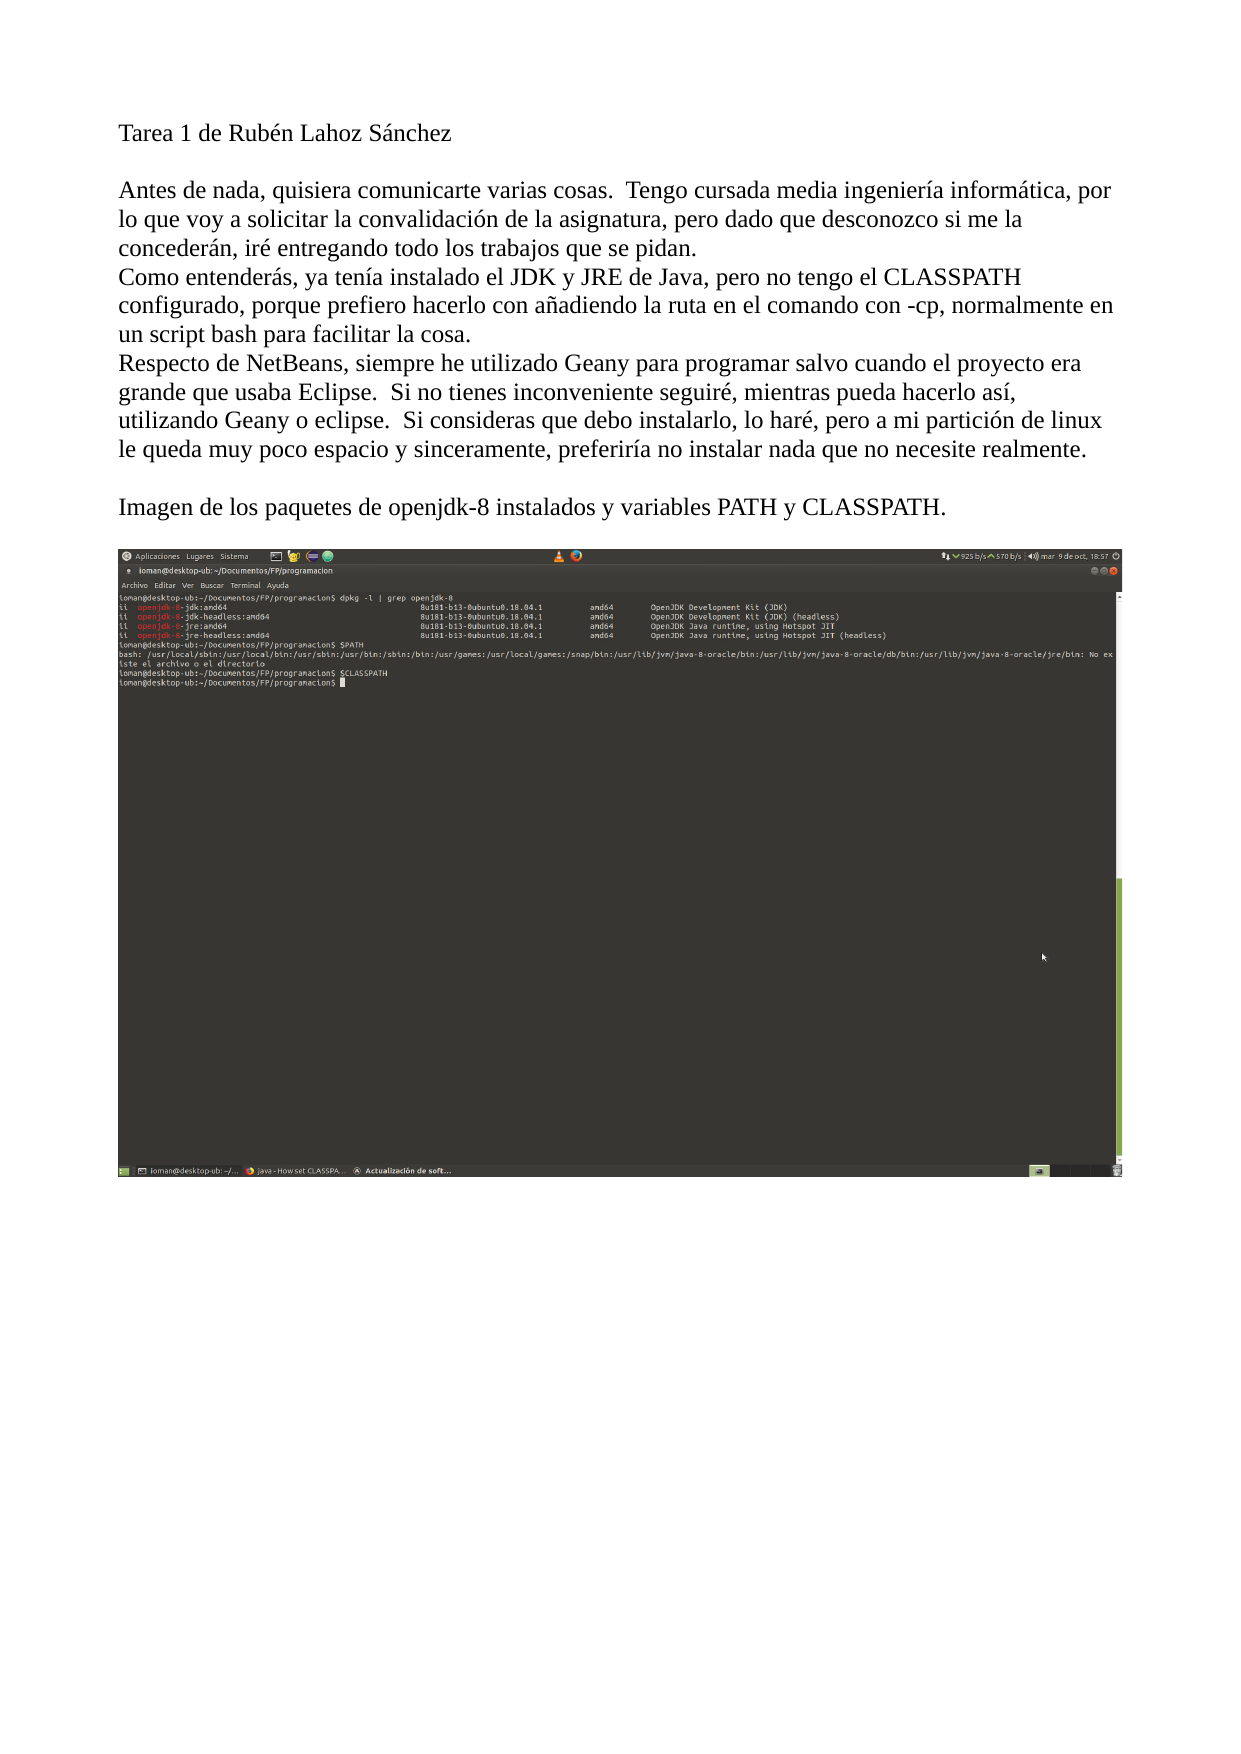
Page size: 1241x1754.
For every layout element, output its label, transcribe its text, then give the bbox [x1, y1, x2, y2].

picture [118, 549, 1123, 1177]
text Tarea 1 de Rubén Lahoz Sánchez [118, 118, 1122, 147]
text Como entenderás, ya tenía instalado el JDK y JRE de Java, pero no tengo el CLASSPATH configurado, porque prefiero hacerlo con añadiendo la ruta en el comando con -cp, normalmente en un script bash para facilitar la cosa. [118, 262, 1122, 348]
text Imagen de los paquetes de openjdk-8 instalados y variables PATH y CLASSPATH. [118, 492, 1122, 521]
text Respecto de NetBeans, siempre he utilizado Geany para programar salvo cuando el proyecto era grande que usaba Eclipse. Si no tienes inconveniente seguiré, mientras pueda hacerlo así, utilizando Geany o eclipse. Si consideras que debo instalarlo, lo haré, pero a mi partición de linux le queda muy poco espacio y sinceramente, preferiría no instalar nada que no necesite realmente. [118, 348, 1122, 463]
text Antes de nada, quisiera comunicarte varias cosas. Tengo cursada media ingeniería informática, por lo que voy a solicitar la convalidación de la asignatura, pero dado que desconozco si me la concederán, iré entregando todo los trabajos que se pidan. [118, 176, 1122, 262]
